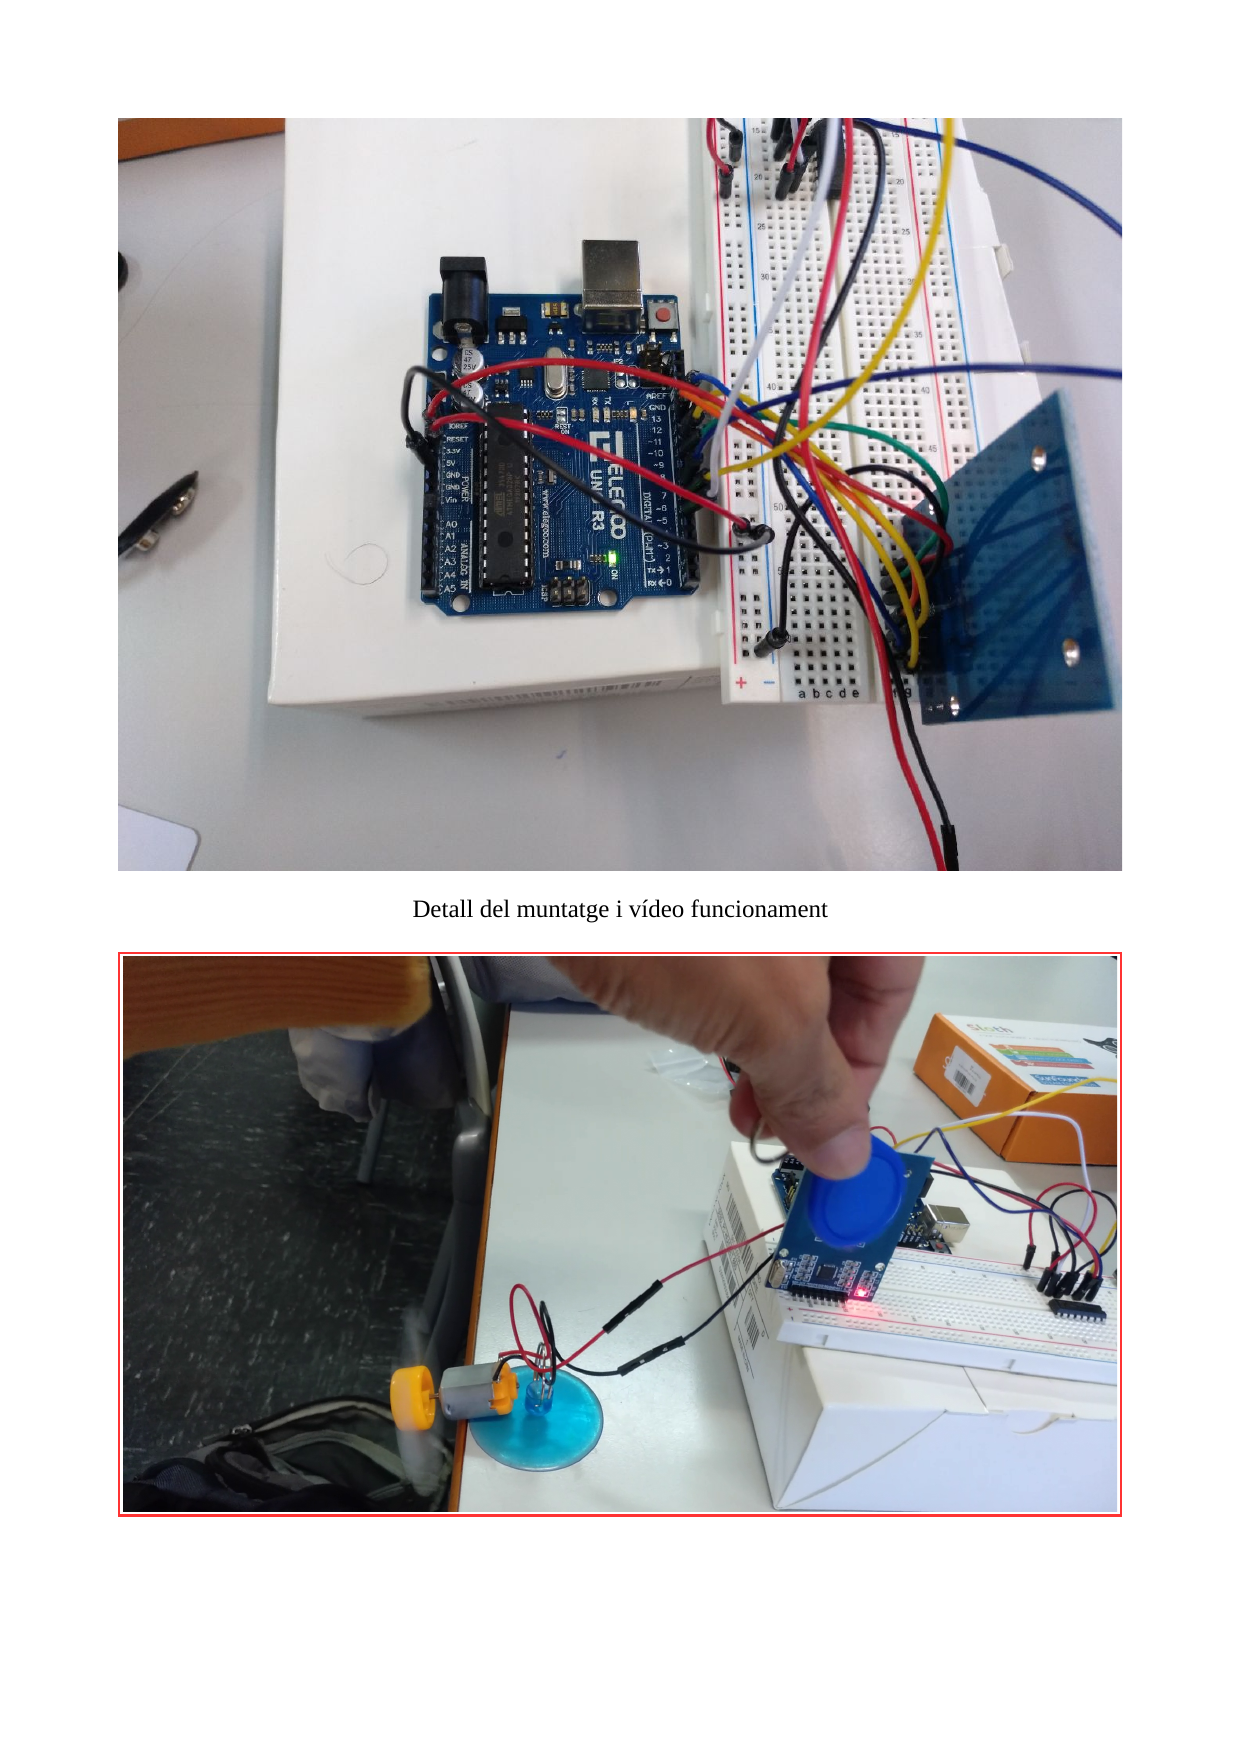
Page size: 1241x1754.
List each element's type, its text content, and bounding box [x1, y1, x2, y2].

picture [118, 118, 1123, 871]
text Detall del muntatge i vídeo funcionament [118, 894, 1122, 923]
picture [123, 956, 1118, 1512]
